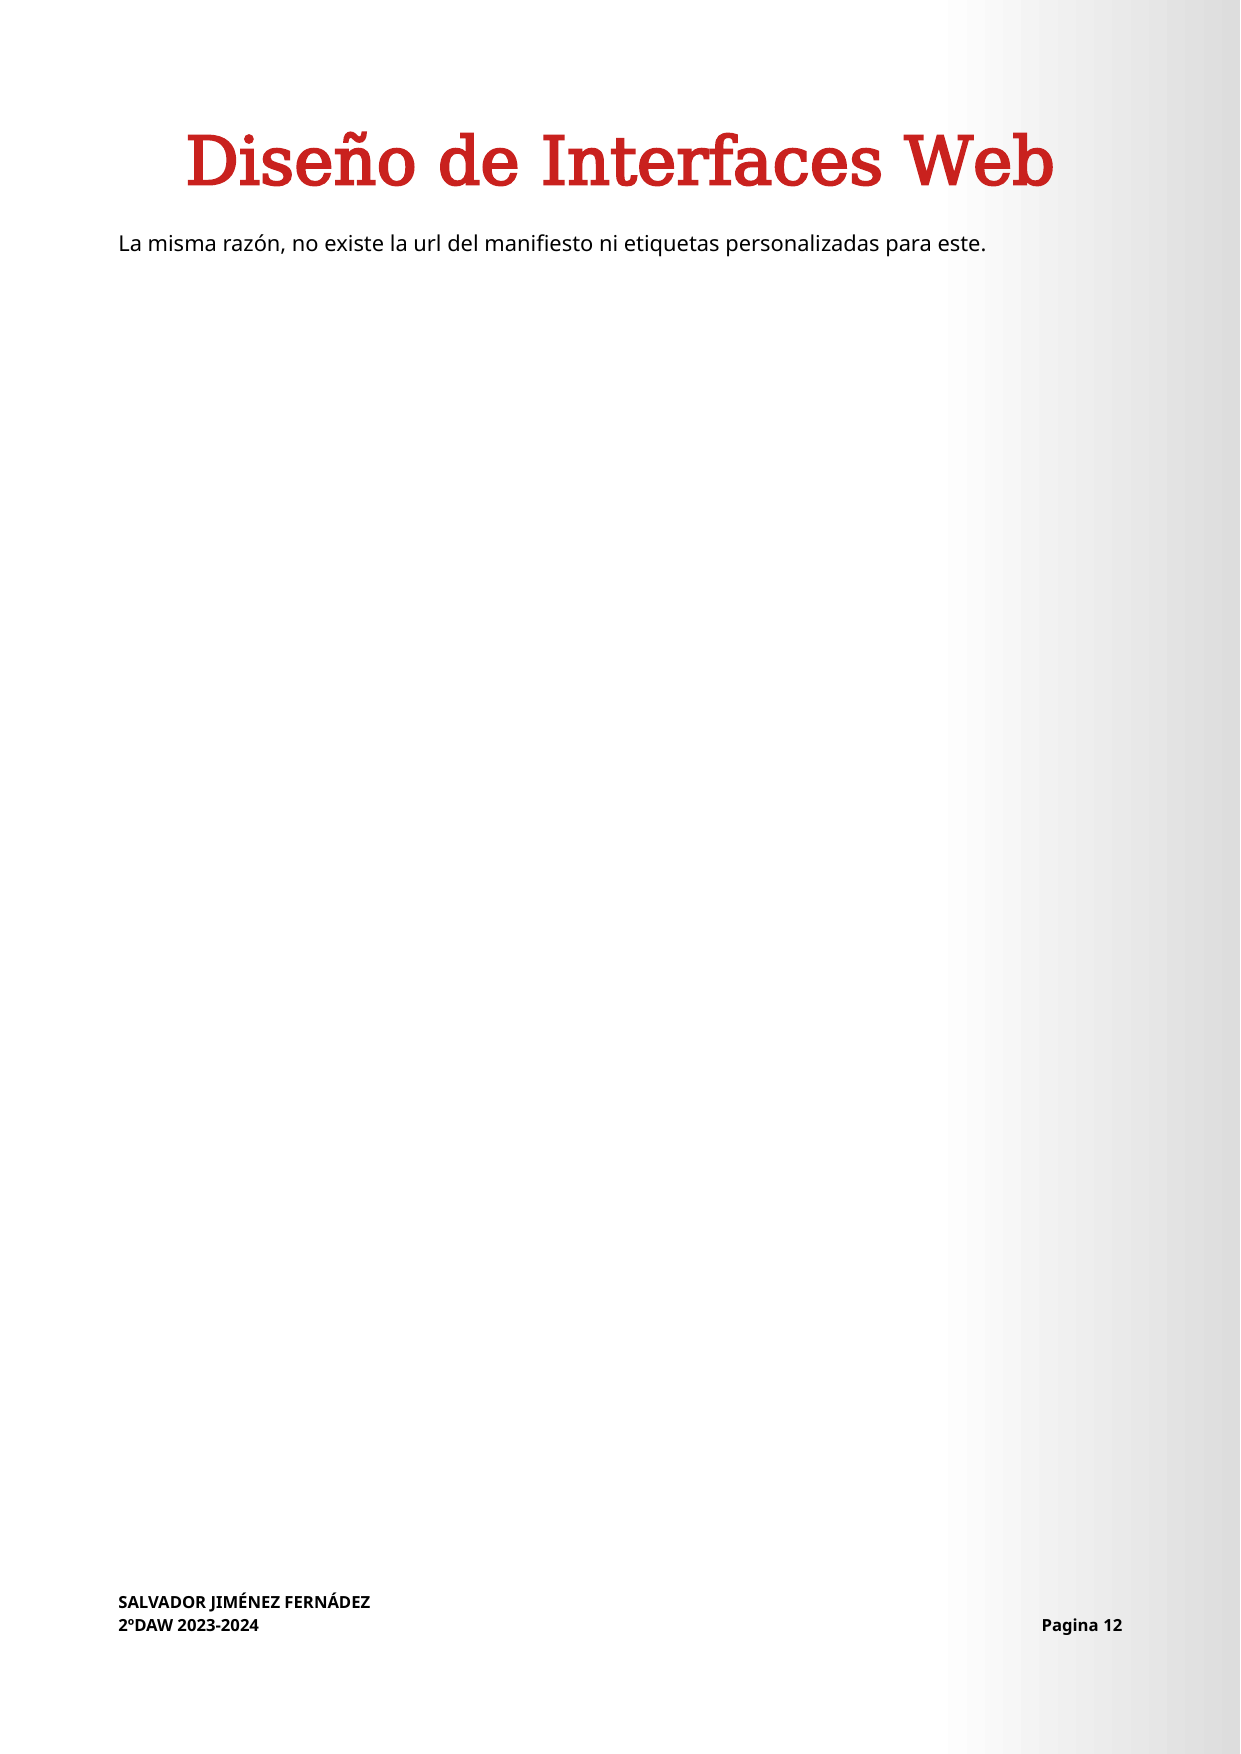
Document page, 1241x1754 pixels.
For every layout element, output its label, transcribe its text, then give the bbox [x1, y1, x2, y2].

text La misma razón, no existe la url del manifiesto ni etiquetas personalizadas para este. [118, 228, 1122, 257]
